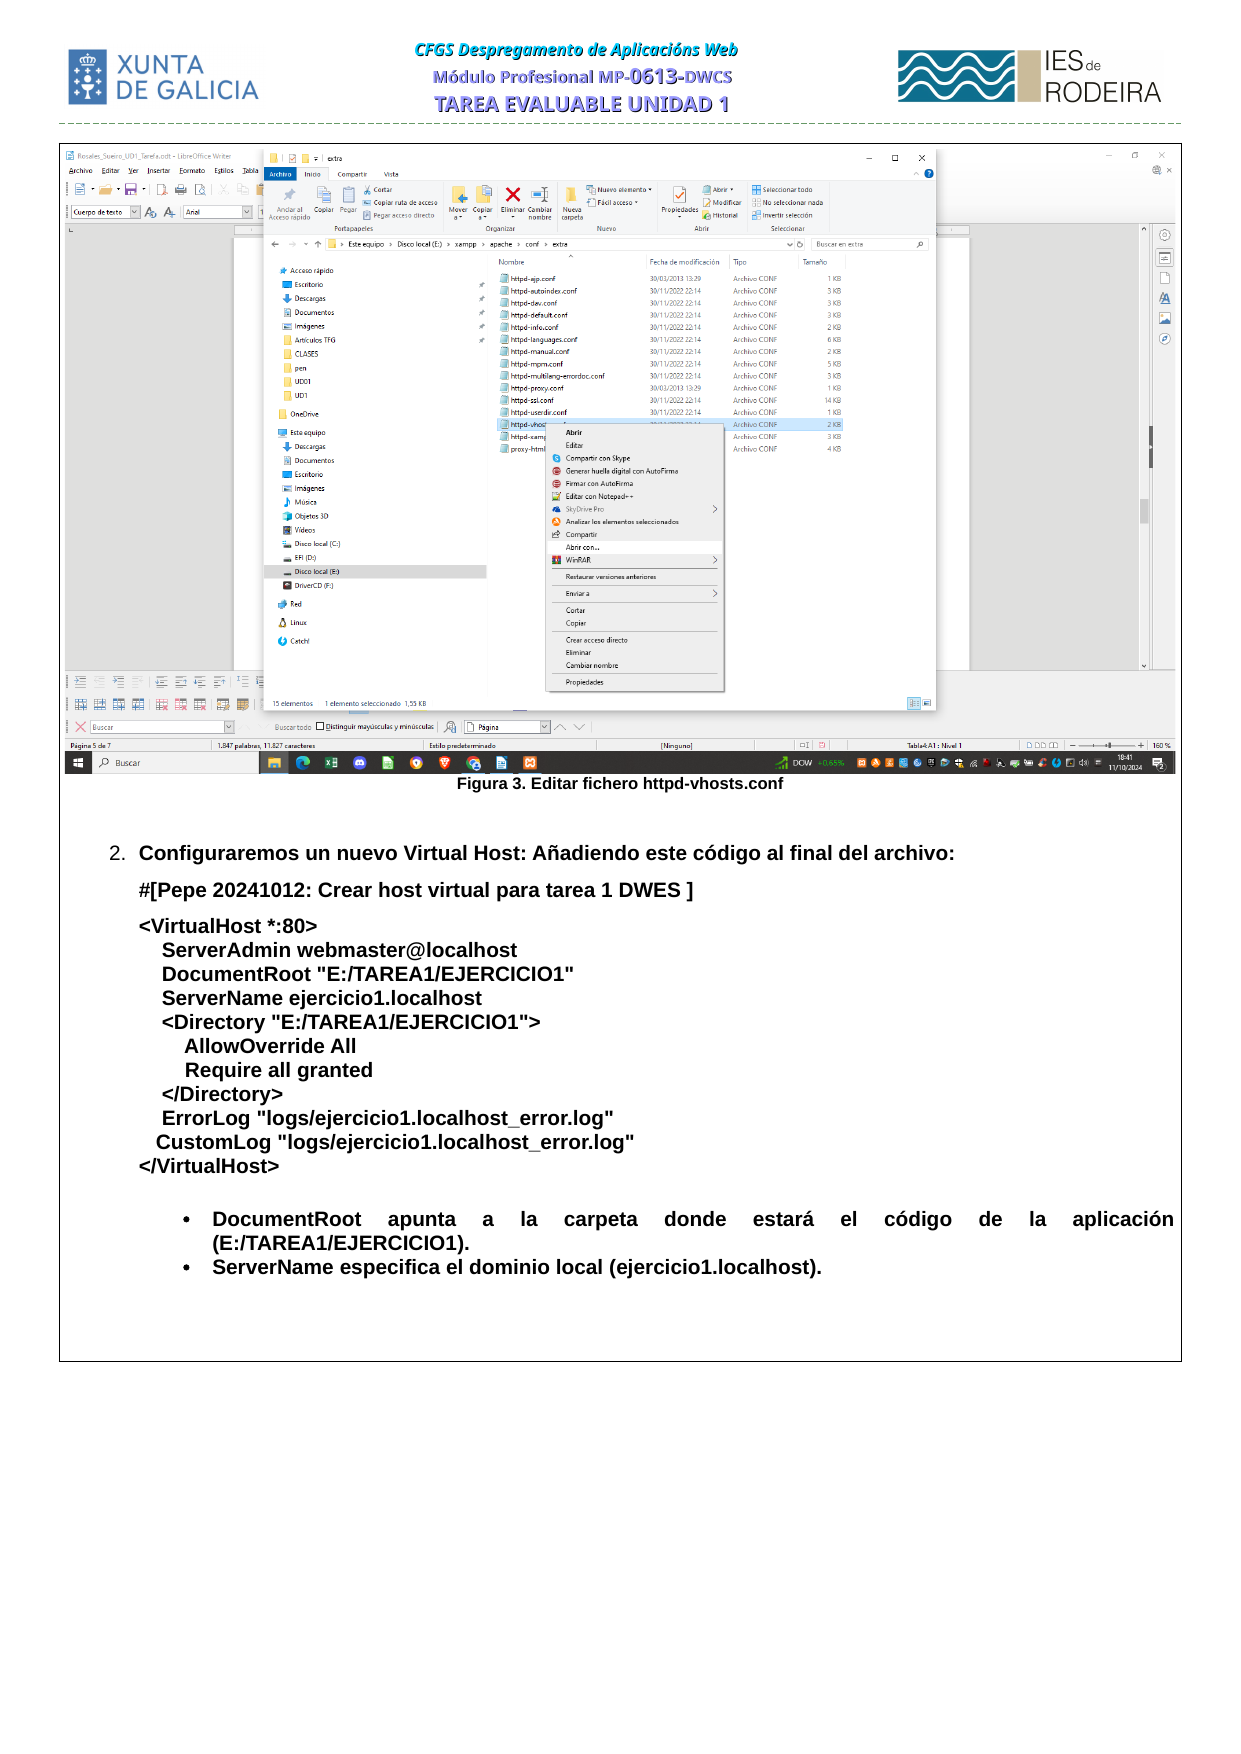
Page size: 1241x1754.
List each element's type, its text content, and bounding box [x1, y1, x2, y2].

picture [64, 149, 1176, 774]
table_header Figura 3. Editar fichero httpd-vhosts.conf Configuraremos un nuevo Virtual Host: Añadiendo este código al final del archivo: #[Pepe 20241012: Crear host virtual para tarea 1 DWES ] <VirtualHost *:80> ServerAdmin webmaster@localhost DocumentRoot "E:/TAREA1/EJERCICIO1" ServerName ejercicio1.localhost <Directory "E:/TAREA1/EJERCICIO1"> AllowOverride All Require all granted </Directory> ErrorLog "logs/ejercicio1.localhost_error.log" CustomLog "logs/ejercicio1.localhost_error.log" </VirtualHost> DocumentRoot apunta a la carpeta donde estará el código de la aplicación (E:/TAREA1/EJERCICIO1). ServerName especifica el dominio local (ejercicio1.localhost). [60, 144, 1181, 1361]
picture [64, 44, 267, 109]
picture [897, 50, 1164, 103]
